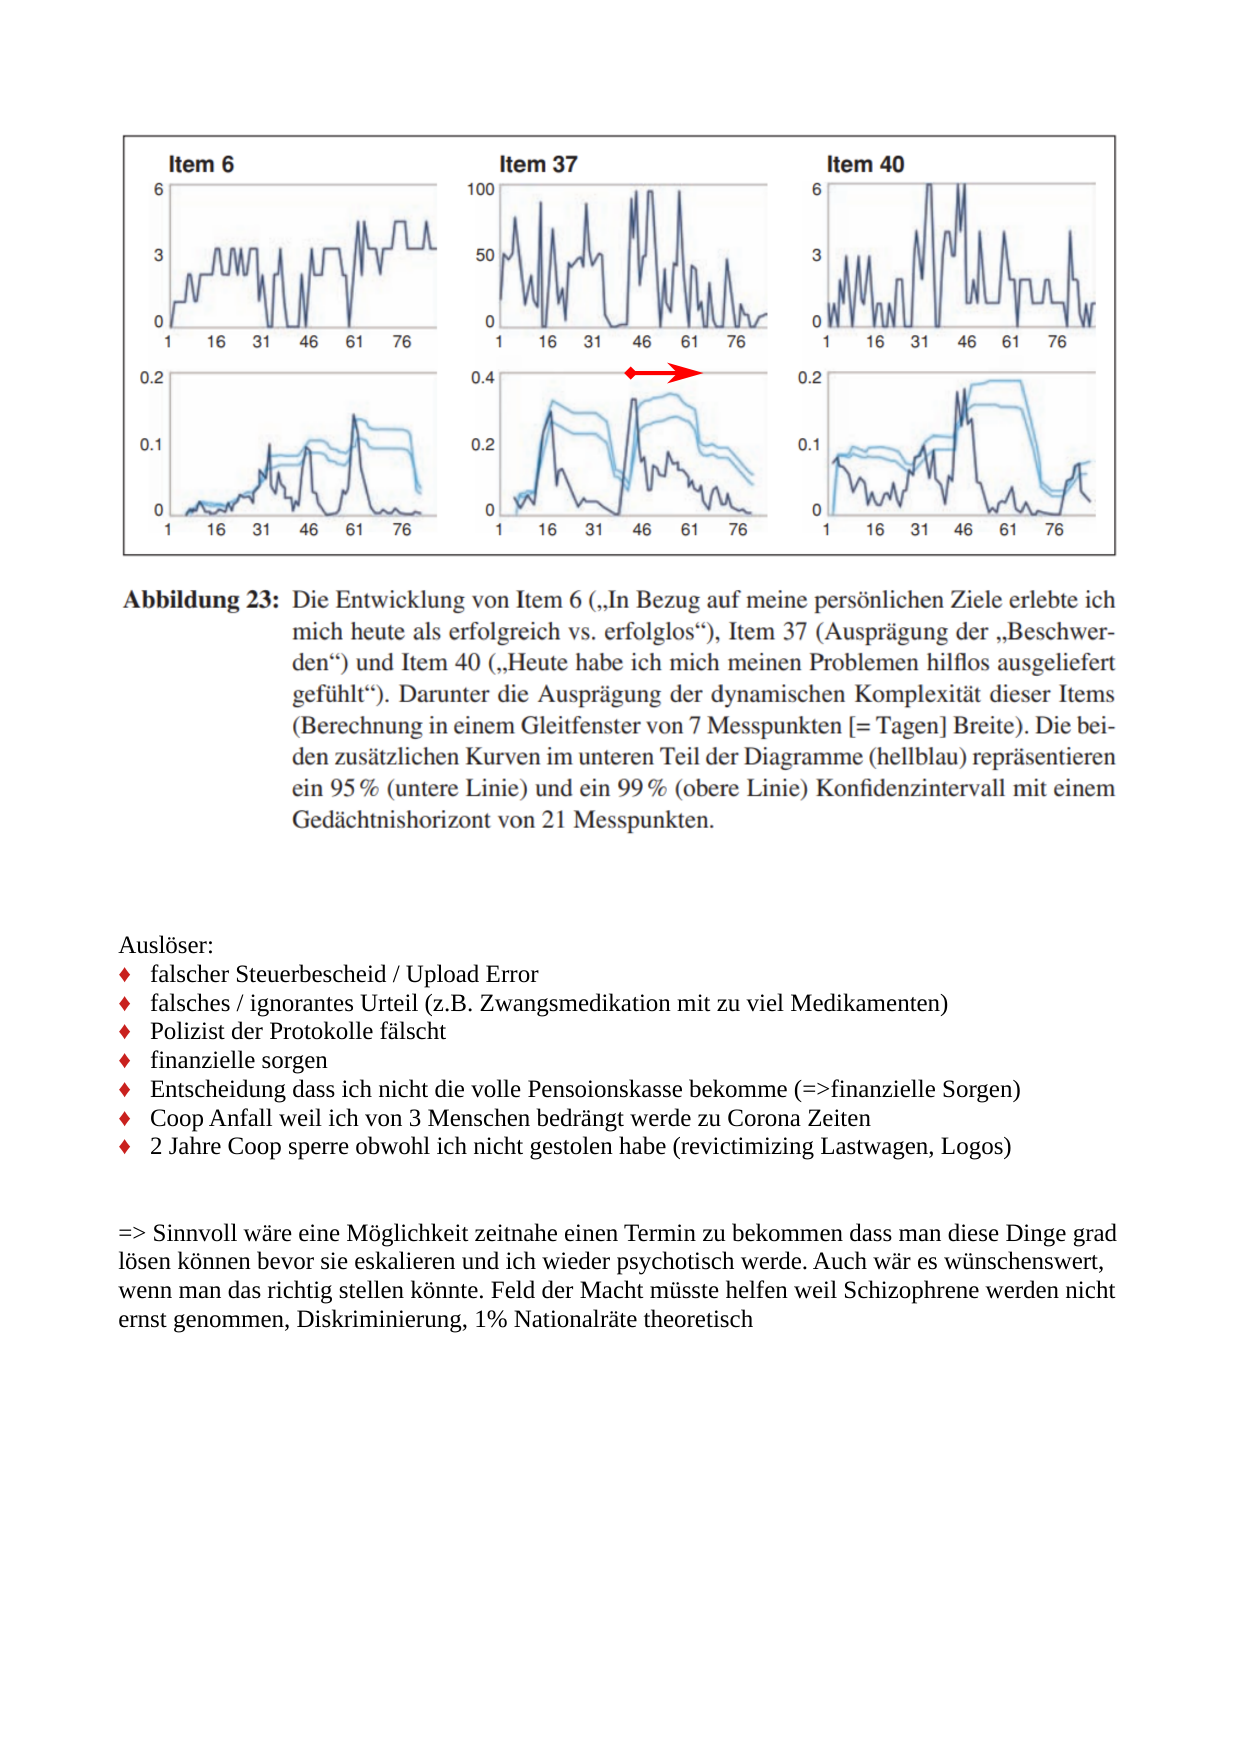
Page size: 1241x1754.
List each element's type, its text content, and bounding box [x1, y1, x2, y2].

text ♦ falscher Steuerbescheid / Upload Error [118, 959, 1122, 988]
text Auslöser: [118, 930, 1122, 959]
text ♦ falsches / ignorantes Urteil (z.B. Zwangsmedikation mit zu viel Medikamenten) [118, 988, 1122, 1016]
text ♦ Polizist der Protokolle fälscht [118, 1016, 1122, 1045]
text ♦ Entscheidung dass ich nicht die volle Pensoionskasse bekomme (=>finanzielle Sorgen) [118, 1074, 1122, 1103]
text => Sinnvoll wäre eine Möglichkeit zeitnahe einen Termin zu bekommen dass man diese Dinge grad lösen können bevor sie eskalieren und ich wieder psychotisch werde. Auch wär es wünschenswert, wenn man das richtig stellen könnte. Feld der Macht müsste helfen weil Schizophrene werden nicht ernst genommen, Diskriminierung, 1% Nationalräte theoretisch [118, 1218, 1122, 1333]
text ♦ Coop Anfall weil ich von 3 Menschen bedrängt werde zu Corona Zeiten [118, 1103, 1122, 1131]
picture [118, 129, 1123, 844]
text ♦ 2 Jahre Coop sperre obwohl ich nicht gestolen habe (revictimizing Lastwagen, Logos) [118, 1131, 1122, 1160]
text ♦ finanzielle sorgen [118, 1045, 1122, 1074]
